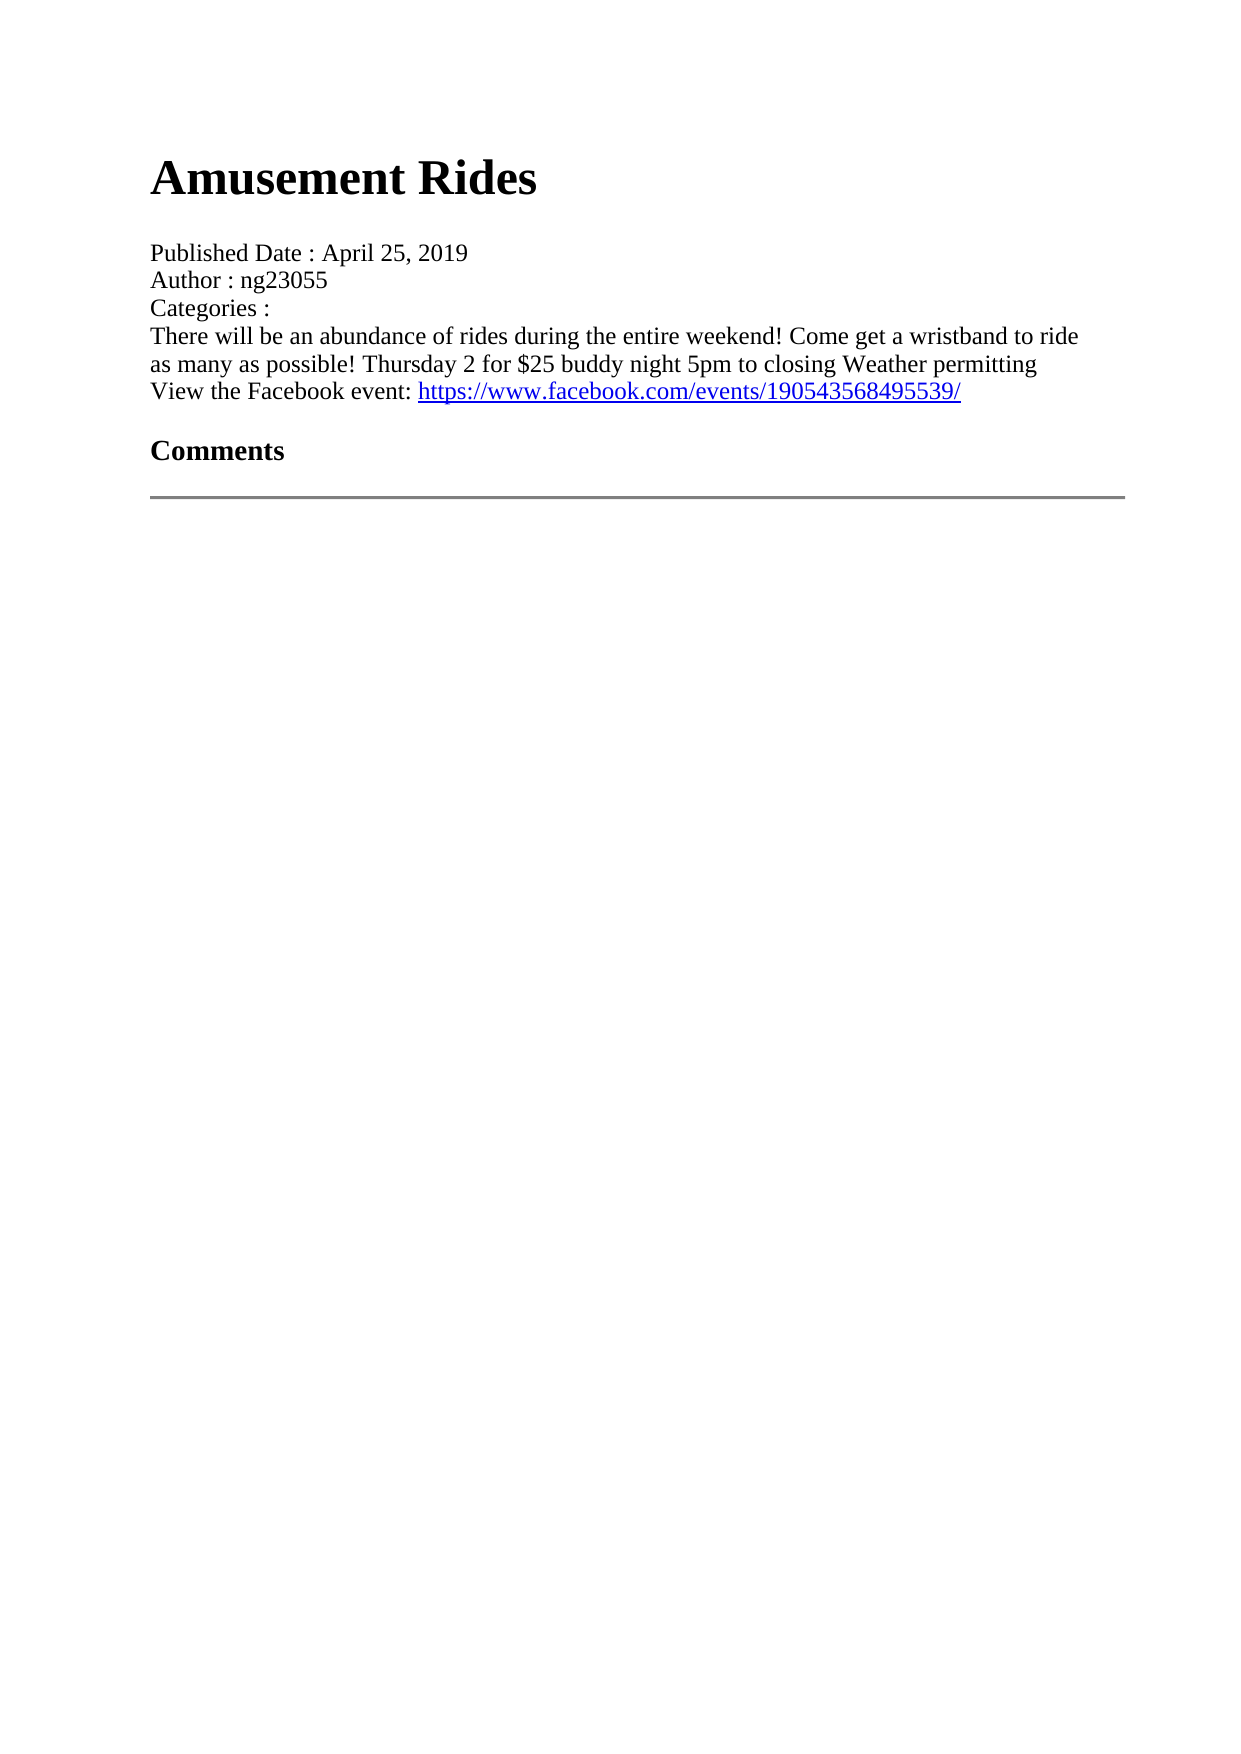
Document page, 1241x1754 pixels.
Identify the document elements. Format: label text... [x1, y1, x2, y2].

subtitle Comments [150, 434, 1090, 467]
subtitle Amusement Rides [150, 150, 1090, 205]
text Published Date : April 25, 2019 Author : ng23055 Categories : There will be an abundance of rides during the entire weekend! Come get a wristband to ride as many as possible! Thursday 2 for $25 buddy night 5pm to closing Weather permitting View the Facebook event: https://www.facebook.com/events/190543568495539/ [150, 239, 1090, 405]
